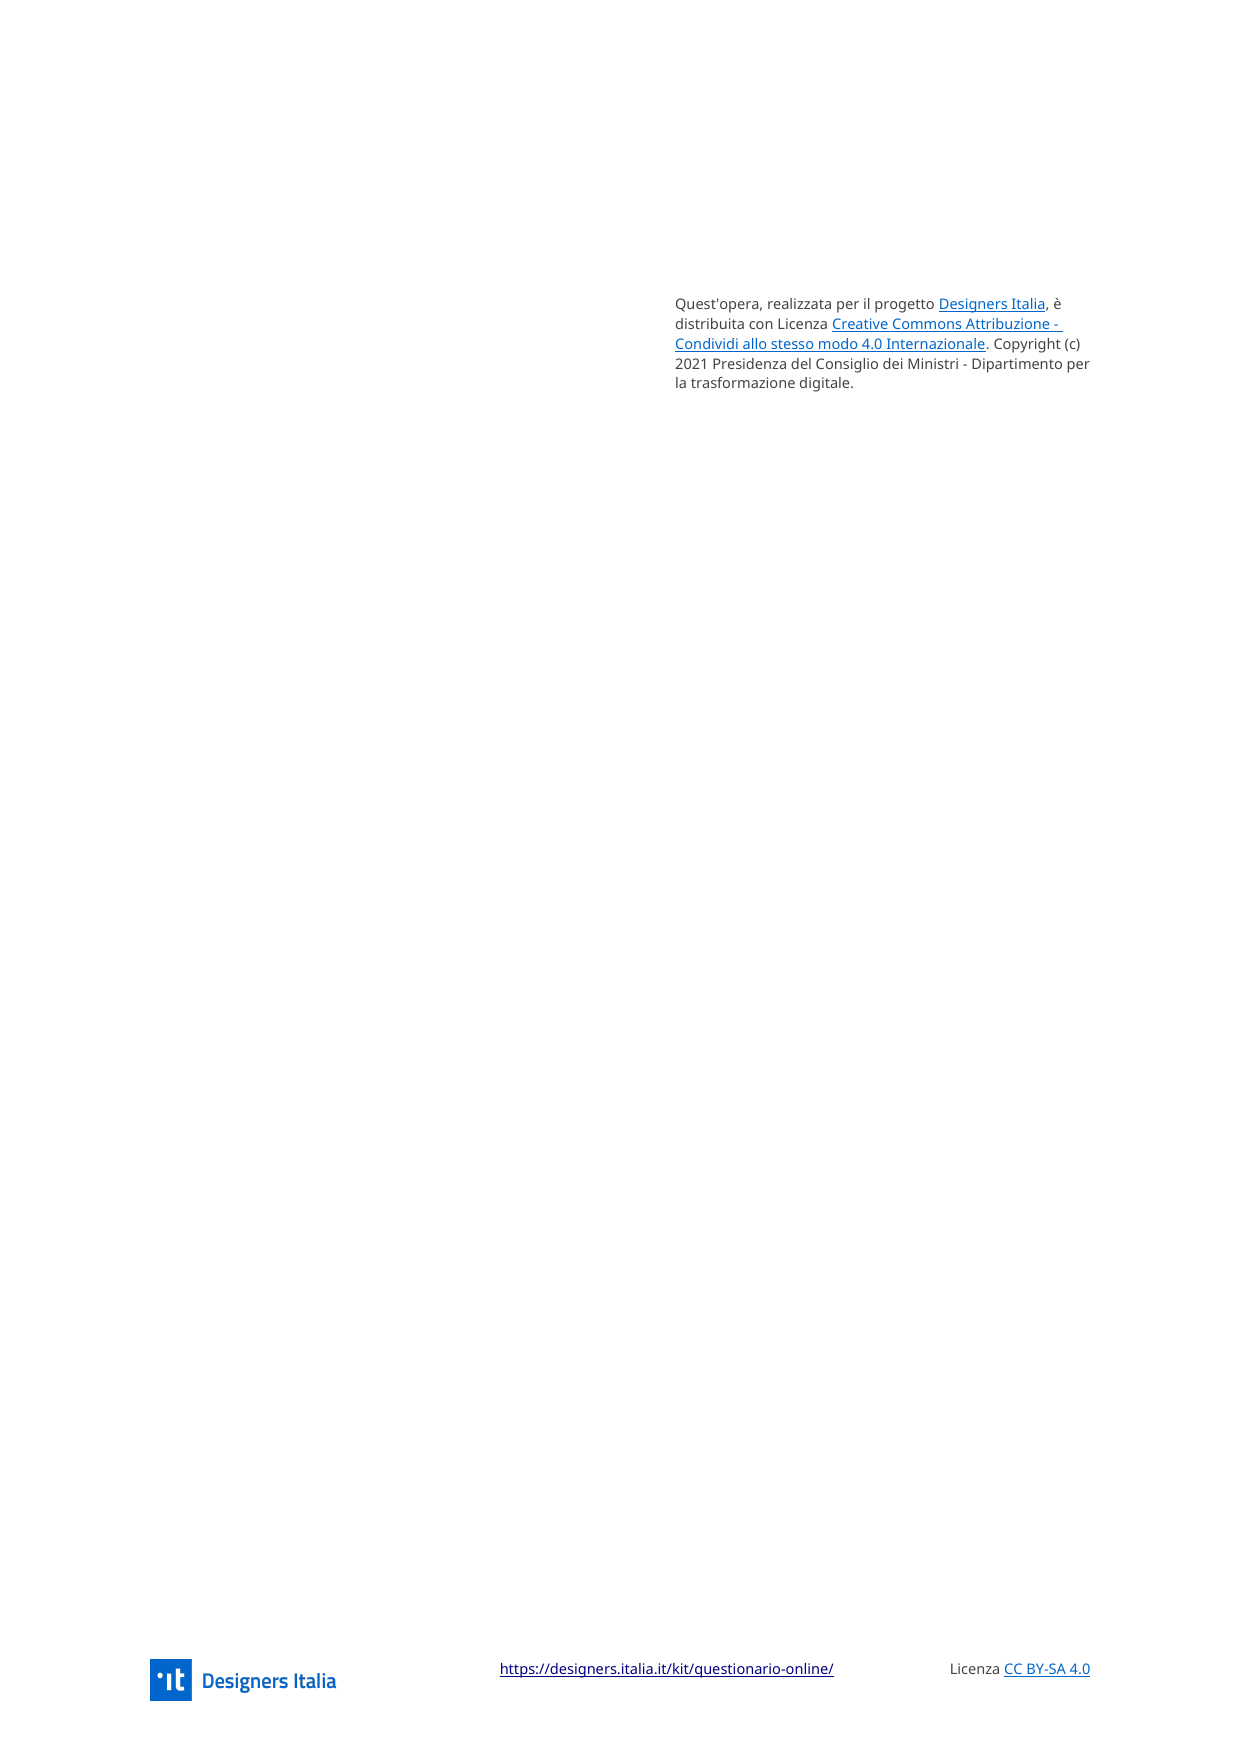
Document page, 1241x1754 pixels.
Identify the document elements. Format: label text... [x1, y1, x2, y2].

text Quest'opera, realizzata per il progetto Designers Italia, è distribuita con Licenza Creative Commons Attribuzione - Condividi allo stesso modo 4.0 Internazionale. Copyright (c) 2021 Presidenza del Consiglio dei Ministri - Dipartimento per la trasformazione digitale. [675, 294, 1090, 393]
picture [150, 1659, 347, 1701]
